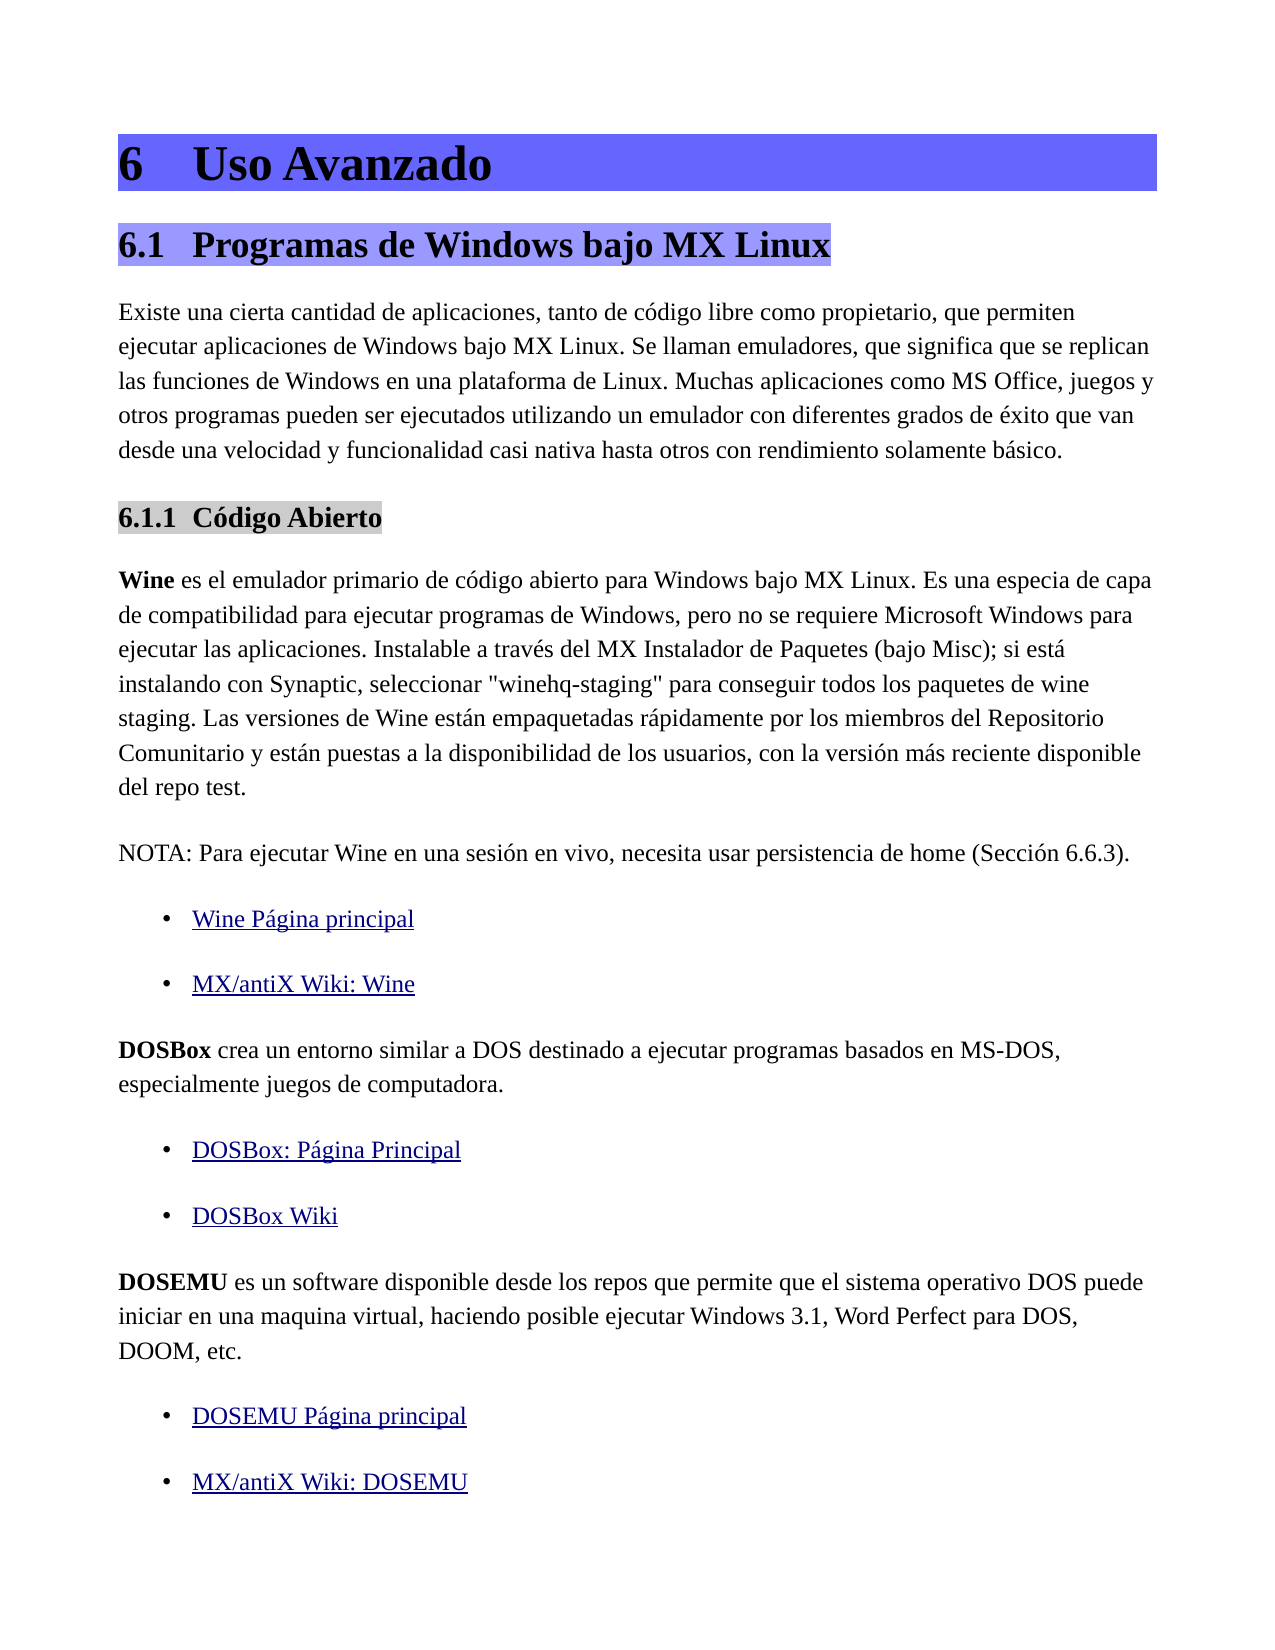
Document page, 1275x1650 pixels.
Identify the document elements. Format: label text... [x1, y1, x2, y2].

text DOSEMU es un software disponible desde los repos que permite que el sistema operativo DOS puede iniciar en una maquina virtual, haciendo posible ejecutar Windows 3.1, Word Perfect para DOS, DOOM, etc. [118, 1267, 1157, 1364]
list MX/antiX Wiki: DOSEMU [162, 1467, 1157, 1496]
list DOSBox: Página Principal [162, 1135, 1157, 1164]
text DOSBox crea un entorno similar a DOS destinado a ejecutar programas basados en MS-DOS, especialmente juegos de computadora. [118, 1035, 1157, 1098]
list DOSEMU Página principal [162, 1401, 1157, 1430]
subtitle 6 Uso Avanzado [118, 134, 1157, 191]
text Wine es el emulador primario de código abierto para Windows bajo MX Linux. Es una especia de capa de compatibilidad para ejecutar programas de Windows, pero no se requiere Microsoft Windows para ejecutar las aplicaciones. Instalable a través del MX Instalador de Paquetes (bajo Misc); si está instalando con Synaptic, seleccionar "winehq-staging" para conseguir todos los paquetes de wine staging. Las versiones de Wine están empaquetadas rápidamente por los miembros del Repositorio Comunitario y están puestas a la disponibilidad de los usuarios, con la versión más reciente disponible del repo test. [118, 565, 1157, 801]
subtitle 6.1 Programas de Windows bajo MX Linux [118, 222, 1157, 266]
list Wine Página principal [162, 904, 1157, 932]
subtitle 6.1.1 Código Abierto [382, 501, 1157, 534]
list DOSBox Wiki [162, 1201, 1157, 1230]
text Existe una cierta cantidad de aplicaciones, tanto de código libre como propietario, que permiten ejecutar aplicaciones de Windows bajo MX Linux. Se llaman emuladores, que significa que se replican las funciones de Windows en una plataforma de Linux. Muchas aplicaciones como MS Office, juegos y otros programas pueden ser ejecutados utilizando un emulador con diferentes grados de éxito que van desde una velocidad y funcionalidad casi nativa hasta otros con rendimiento solamente básico. [118, 297, 1157, 463]
text NOTA: Para ejecutar Wine en una sesión en vivo, necesita usar persistencia de home (Sección 6.6.3). [118, 838, 1157, 867]
list MX/antiX Wiki: Wine [162, 969, 1157, 998]
